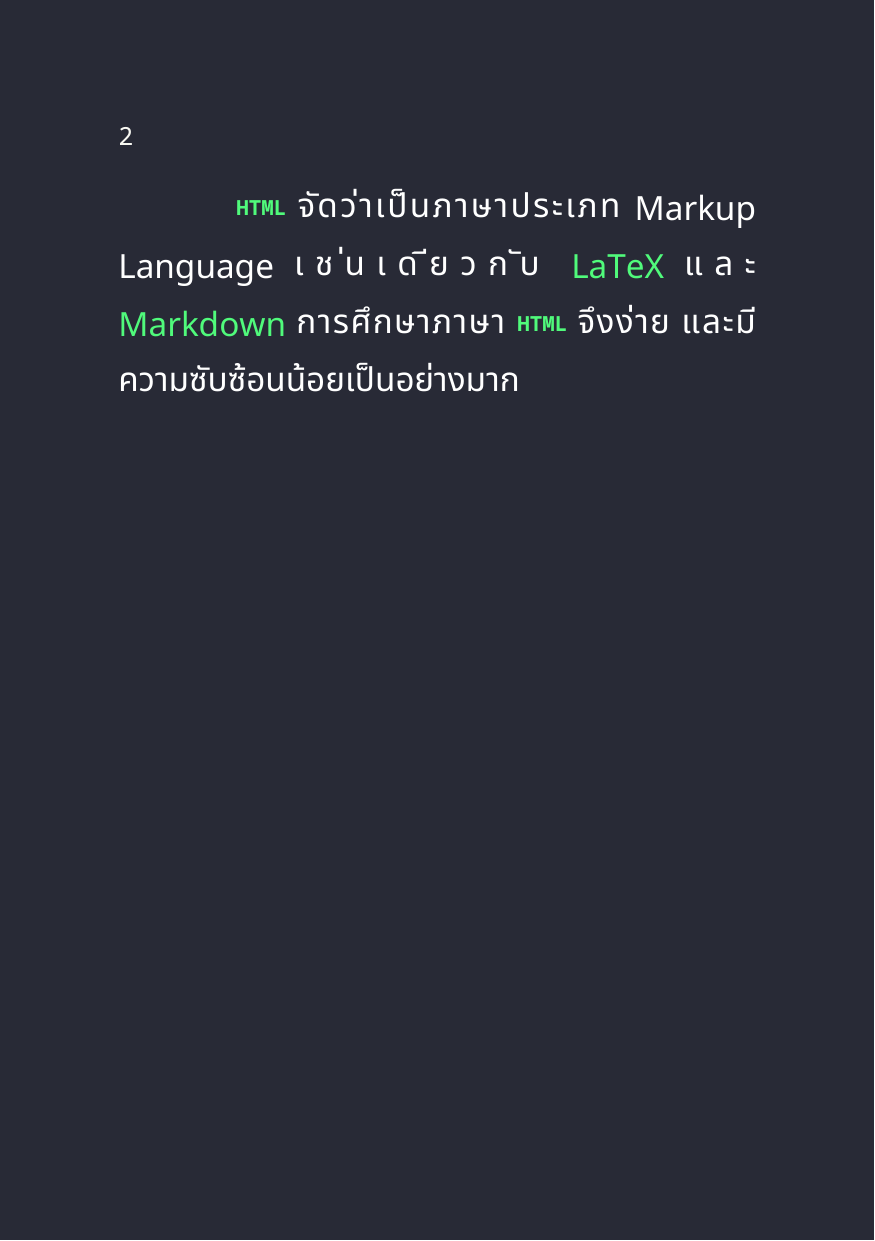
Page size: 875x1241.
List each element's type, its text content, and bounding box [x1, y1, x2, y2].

text HTML จัดว่าเป็นภาษาประเภท Markup Language เช่นเดียวกับ LaTeX และ Markdown การศึกษาภาษา HTML จึงง่าย และมีความซับซ้อนน้อยเป็นอย่างมาก [118, 182, 756, 406]
